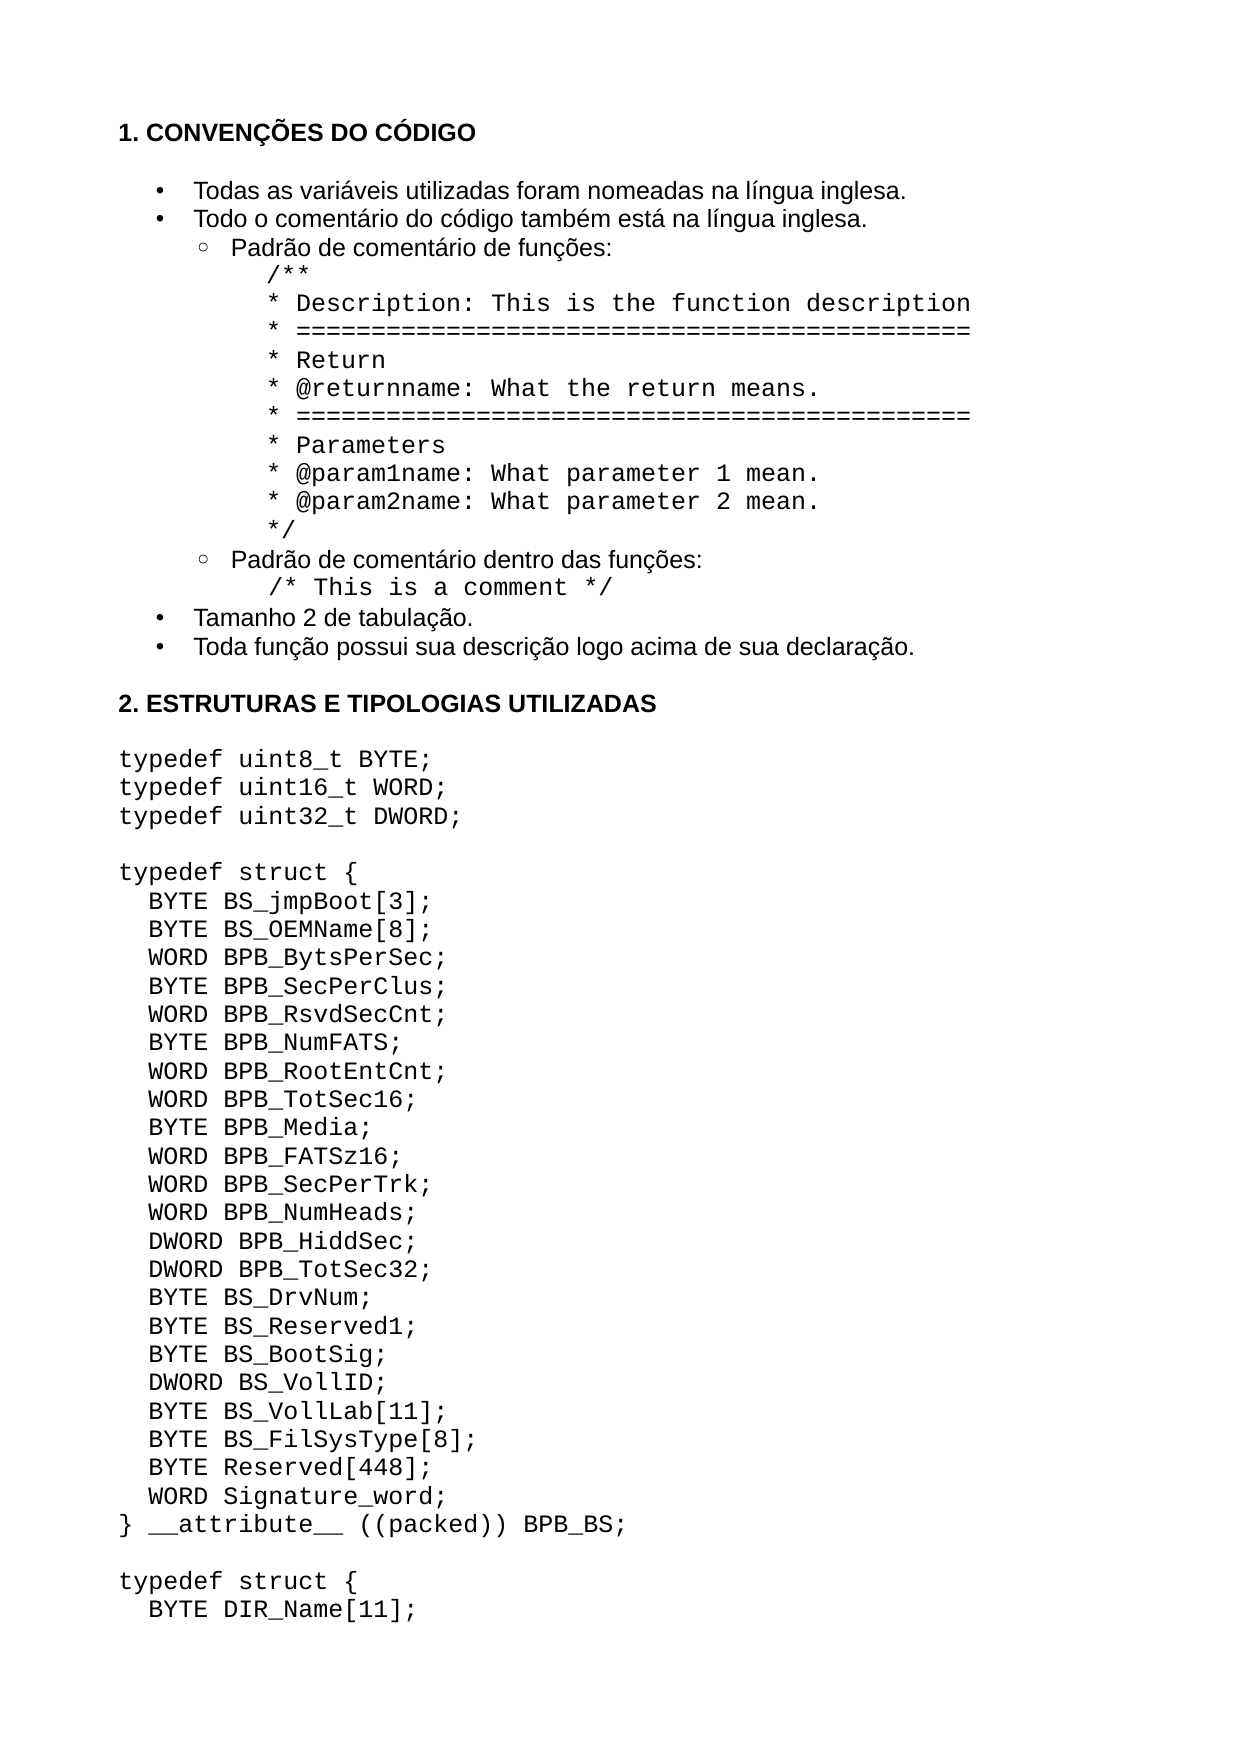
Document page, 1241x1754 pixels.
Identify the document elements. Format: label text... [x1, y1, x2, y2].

text typedef uint16_t WORD; [118, 775, 1122, 803]
text WORD BPB_RsvdSecCnt; [118, 1002, 1122, 1030]
list /* This is a comment */ [231, 574, 1122, 603]
text 2. ESTRUTURAS E TIPOLOGIAS UTILIZADAS [118, 689, 1122, 718]
text BYTE BS_BootSig; [118, 1342, 1122, 1370]
text WORD BPB_SecPerTrk; [118, 1172, 1122, 1200]
text WORD BPB_NumHeads; [118, 1200, 1122, 1228]
text * @param1name: What parameter 1 mean. [118, 461, 1122, 489]
text * Description: This is the function description [118, 291, 1122, 319]
text typedef uint8_t BYTE; [118, 747, 1122, 775]
text BYTE BPB_Media; [118, 1115, 1122, 1143]
text * @returnname: What the return means. [118, 376, 1122, 404]
text BYTE Reserved[448]; [118, 1455, 1122, 1483]
text BYTE BS_DrvNum; [118, 1285, 1122, 1313]
list Padrão de comentário de funções: [193, 233, 1122, 262]
text WORD BPB_RootEntCnt; [118, 1058, 1122, 1087]
list Padrão de comentário dentro das funções: [193, 546, 1122, 574]
text * @param2name: What parameter 2 mean. [118, 489, 1122, 517]
text WORD BPB_FATSz16; [118, 1143, 1122, 1172]
list Tamanho 2 de tabulação. [156, 603, 1122, 632]
text WORD BPB_BytsPerSec; [118, 945, 1122, 973]
text * ============================================= [118, 404, 1122, 432]
text /** [118, 262, 1122, 291]
text typedef uint32_t DWORD; [118, 803, 1122, 832]
text BYTE BS_Reserved1; [118, 1313, 1122, 1342]
text typedef struct { [118, 1568, 1122, 1597]
text * ============================================= [118, 319, 1122, 347]
text BYTE BS_VollLab[11]; [118, 1398, 1122, 1427]
list Todo o comentário do código também está na língua inglesa. [156, 204, 1122, 233]
text WORD BPB_TotSec16; [118, 1087, 1122, 1115]
text BYTE BS_FilSysType[8]; [118, 1427, 1122, 1455]
text typedef struct { [118, 860, 1122, 888]
text DWORD BPB_HiddSec; [118, 1228, 1122, 1257]
text BYTE BS_OEMName[8]; [118, 917, 1122, 945]
text WORD Signature_word; [118, 1483, 1122, 1512]
text * Return [118, 347, 1122, 376]
text */ [118, 517, 1122, 546]
text BYTE BPB_SecPerClus; [118, 973, 1122, 1002]
text BYTE DIR_Name[11]; [118, 1597, 1122, 1625]
list Toda função possui sua descrição logo acima de sua declaração. [156, 632, 1122, 660]
list Todas as variáveis utilizadas foram nomeadas na língua inglesa. [156, 176, 1122, 204]
text * Parameters [118, 432, 1122, 461]
text 1. CONVENÇÕES DO CÓDIGO [118, 118, 1122, 147]
text BYTE BS_jmpBoot[3]; [118, 888, 1122, 917]
text DWORD BPB_TotSec32; [118, 1257, 1122, 1285]
text BYTE BPB_NumFATS; [118, 1030, 1122, 1058]
text DWORD BS_VollID; [118, 1370, 1122, 1398]
text } __attribute__ ((packed)) BPB_BS; [118, 1512, 1122, 1540]
